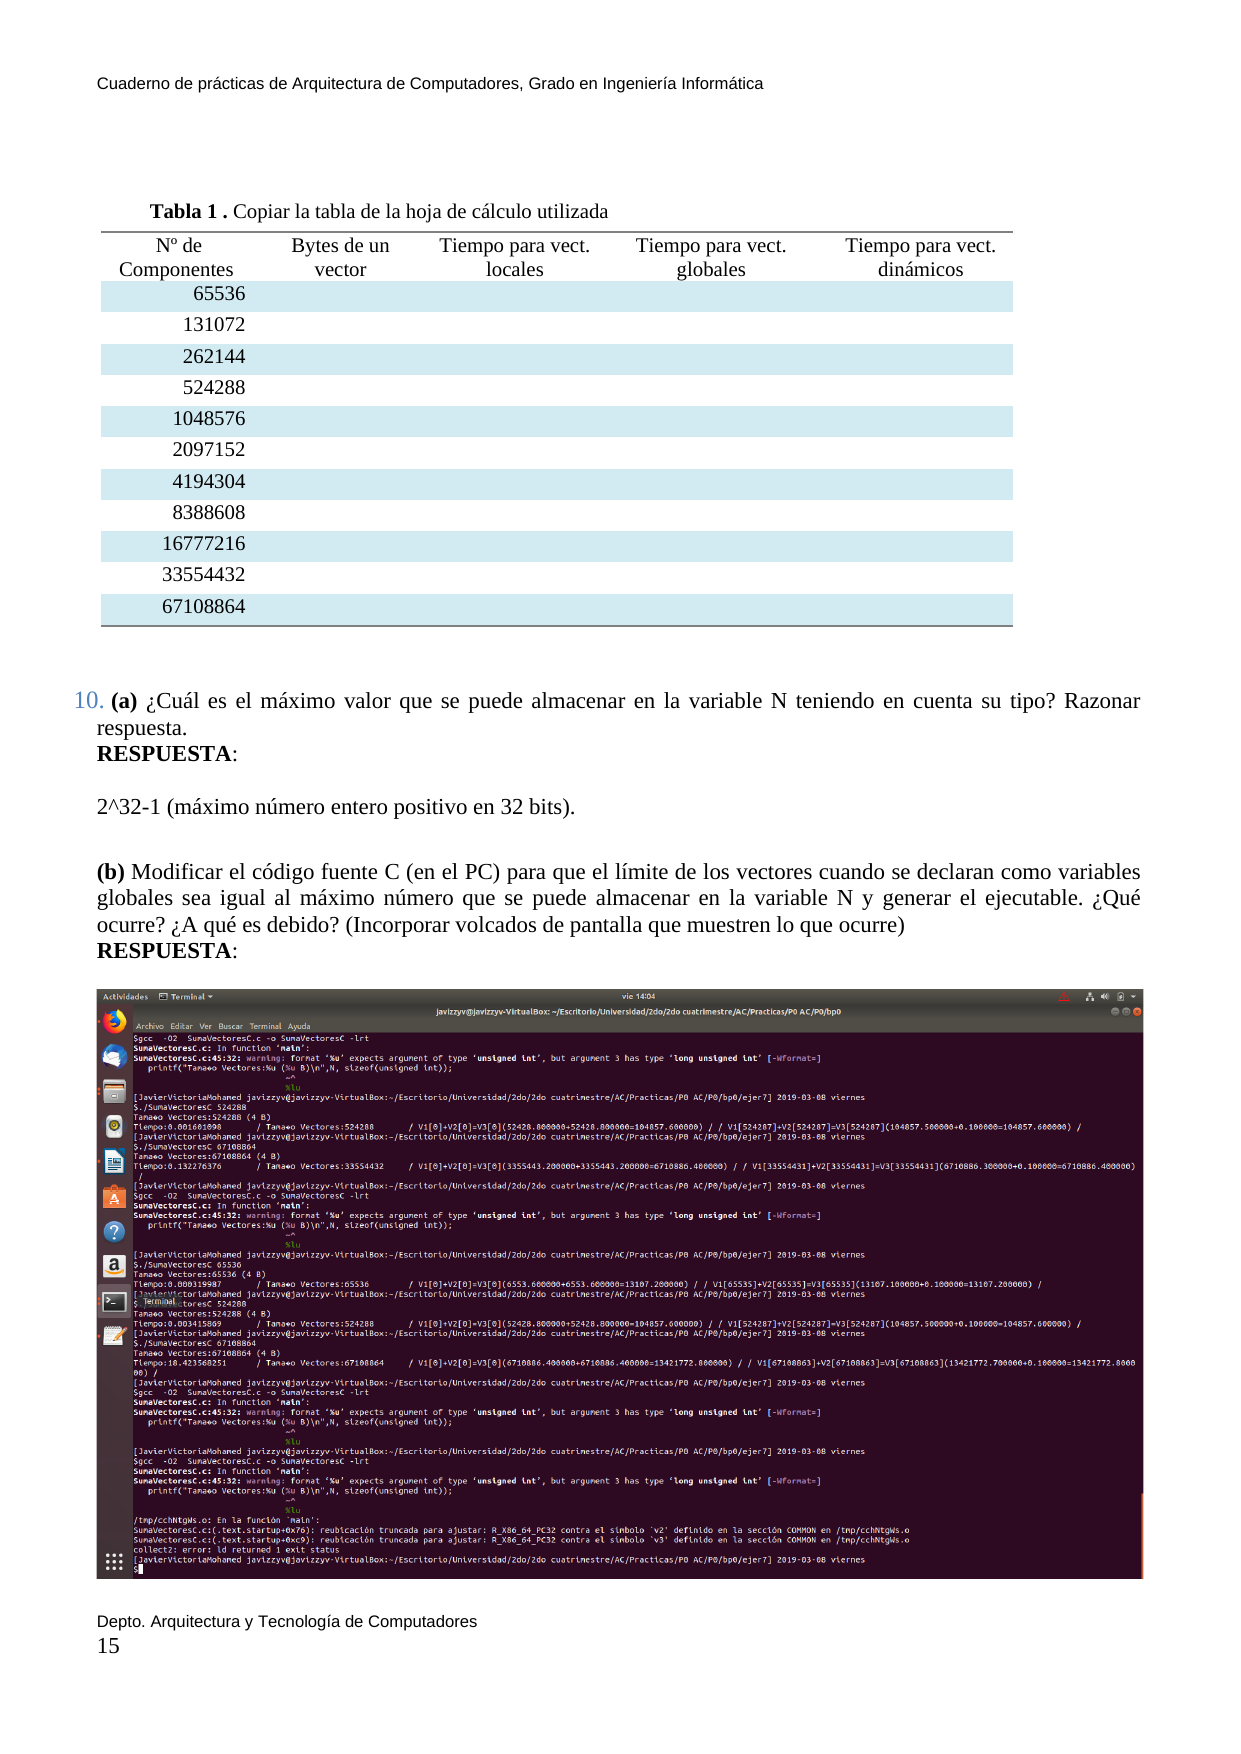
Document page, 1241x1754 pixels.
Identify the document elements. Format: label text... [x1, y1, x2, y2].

table_header Copiar la tabla de la hoja de cálculo utilizada [64, 174, 1172, 223]
table_cell [256, 469, 424, 500]
table_cell [256, 594, 424, 625]
table_cell [256, 406, 424, 437]
table_cell 65536 [101, 281, 256, 312]
table_cell [817, 406, 1013, 437]
table_cell [256, 375, 424, 406]
list (a) ¿Cuál es el máximo valor que se puede almacenar en la variable N teniendo en cuenta su tipo? Razonar respuesta. [67, 685, 1143, 740]
table_cell [605, 500, 817, 531]
table_cell 67108864 [101, 594, 256, 625]
table_cell [817, 531, 1013, 562]
table_cell [817, 562, 1013, 593]
list 2^32-1 (máximo número entero positivo en 32 bits). [67, 793, 1143, 819]
table_cell [256, 344, 424, 375]
table_cell [605, 531, 817, 562]
table_cell [424, 562, 605, 593]
table_header Tiempo para vect. locales [424, 233, 605, 281]
table_header Tiempo para vect. globales [605, 233, 817, 281]
table_cell [605, 281, 817, 312]
table_cell [605, 406, 817, 437]
table_header Nº de Componentes [101, 233, 256, 281]
text RESPUESTA: [97, 937, 1143, 963]
table_header Tiempo para vect. dinámicos [817, 233, 1013, 281]
table_cell [817, 375, 1013, 406]
table_cell [256, 562, 424, 593]
table_cell 4194304 [101, 469, 256, 500]
table_cell [424, 594, 605, 625]
table_cell [424, 437, 605, 468]
table_cell 262144 [101, 344, 256, 375]
table_cell [817, 344, 1013, 375]
table_cell 131072 [101, 312, 256, 343]
table_cell [605, 344, 817, 375]
table_cell [605, 594, 817, 625]
picture [96, 989, 1144, 1579]
table_cell [424, 312, 605, 343]
table_cell [256, 531, 424, 562]
table_cell [256, 437, 424, 468]
table_cell [424, 375, 605, 406]
table_cell 33554432 [101, 562, 256, 593]
table_cell [424, 406, 605, 437]
table_cell [256, 312, 424, 343]
table_cell [424, 344, 605, 375]
table_cell 2097152 [101, 437, 256, 468]
table_cell [424, 500, 605, 531]
table_cell [817, 437, 1013, 468]
table_cell [817, 312, 1013, 343]
table_cell [256, 281, 424, 312]
table_cell [605, 437, 817, 468]
table_cell [256, 500, 424, 531]
table_cell [605, 469, 817, 500]
table_header Bytes de un vector [256, 233, 424, 281]
table_cell [424, 469, 605, 500]
table_cell 524288 [101, 375, 256, 406]
table_cell [605, 375, 817, 406]
table_cell 8388608 [101, 500, 256, 531]
table_cell [605, 562, 817, 593]
table_cell 1048576 [101, 406, 256, 437]
table_cell 16777216 [101, 531, 256, 562]
table_cell [424, 531, 605, 562]
table_cell [424, 281, 605, 312]
table_cell [605, 312, 817, 343]
table_cell [817, 594, 1013, 625]
table_cell [817, 500, 1013, 531]
table_cell [817, 469, 1013, 500]
table_cell [817, 281, 1013, 312]
list RESPUESTA: [67, 740, 1143, 766]
list (b) Modificar el código fuente C (en el PC) para que el límite de los vectores cuando se declaran como variables globales sea igual al máximo número que se puede almacenar en la variable N y generar el ejecutable. ¿Qué ocurre? ¿A qué es debido? (Incorporar volcados de pantalla que muestren lo que ocurre) [67, 858, 1143, 937]
